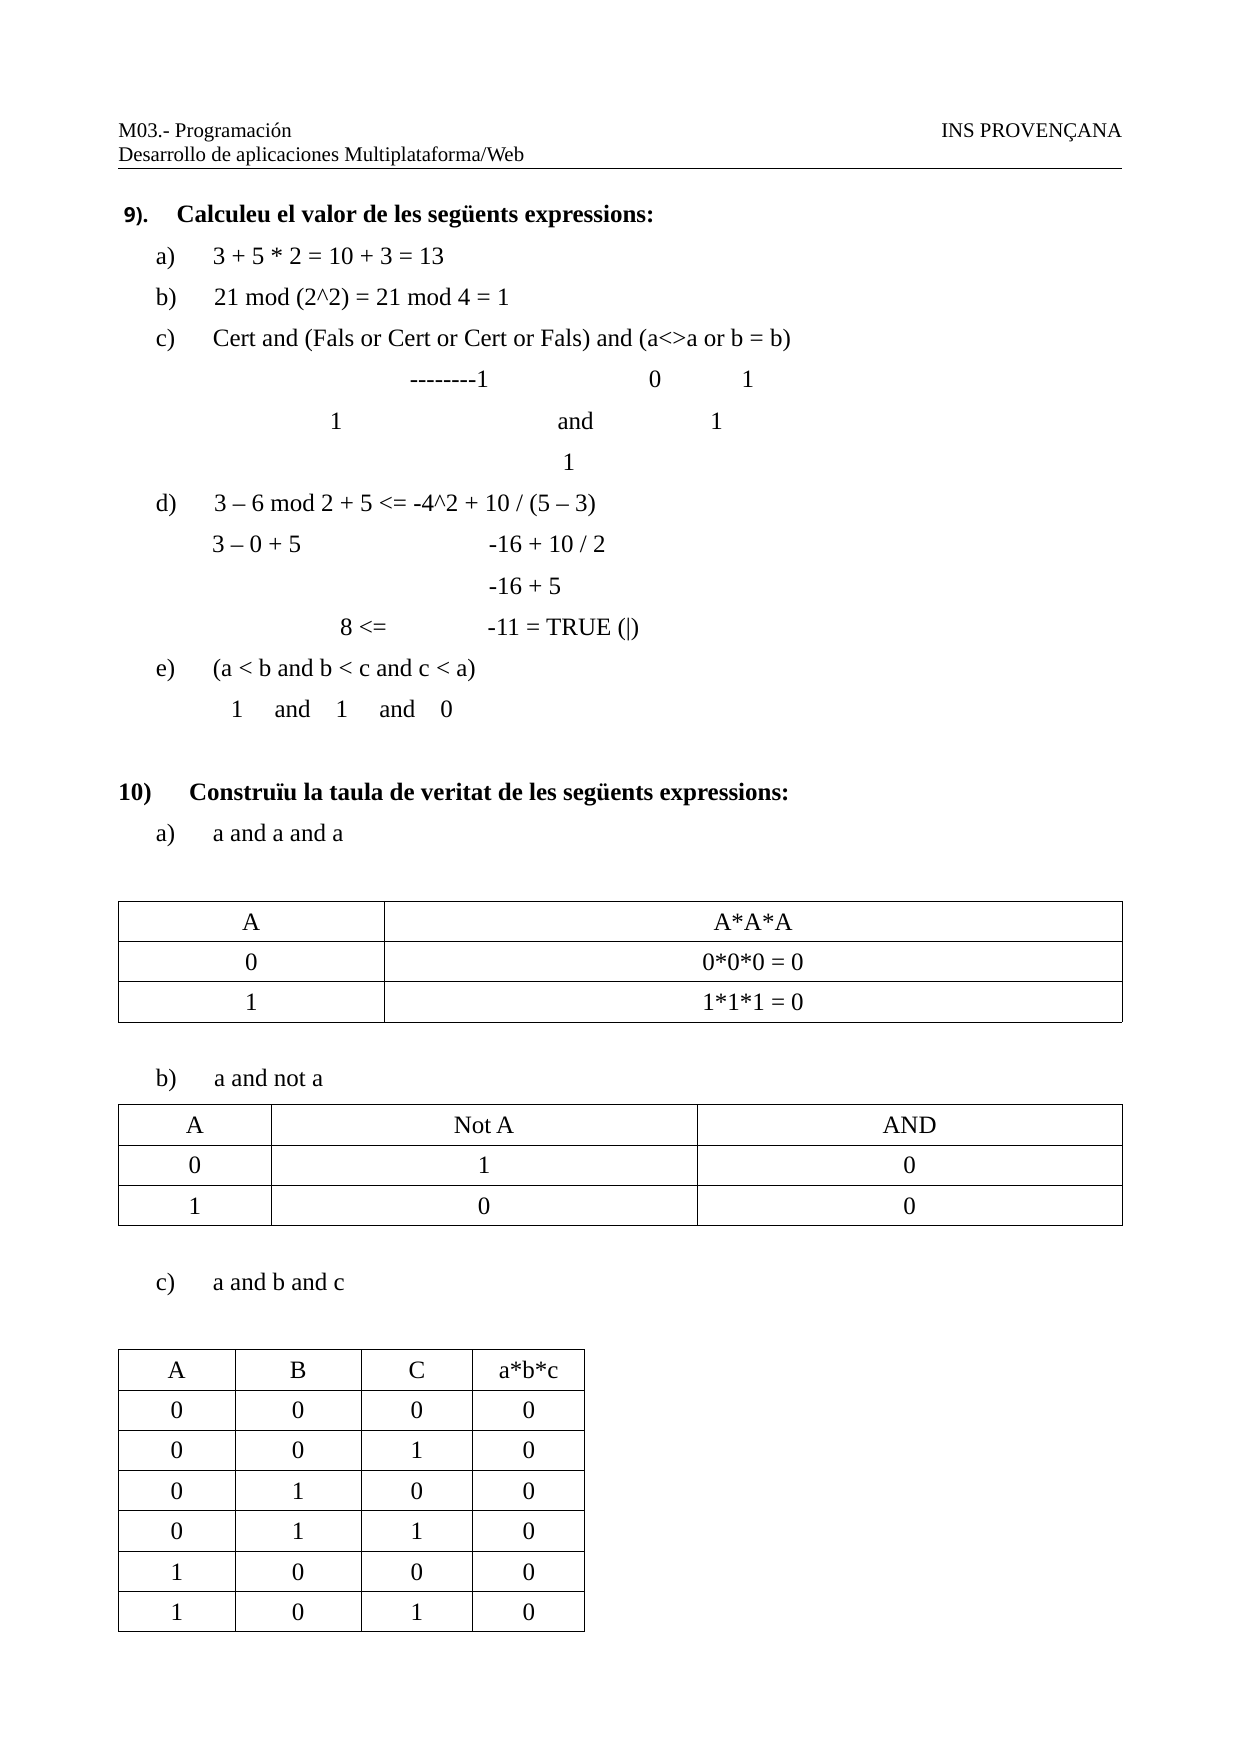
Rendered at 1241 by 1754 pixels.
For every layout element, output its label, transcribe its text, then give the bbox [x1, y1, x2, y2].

text 8 <= -11 = TRUE (|) [118, 612, 1122, 641]
text c) a and b and c [156, 1267, 1122, 1295]
table_cell 1 [119, 982, 384, 1022]
table_cell 0 [473, 1592, 584, 1631]
text 1 [156, 447, 1122, 476]
table_cell 0 [362, 1471, 472, 1510]
text a) 3 + 5 * 2 = 10 + 3 = 13 [156, 241, 1122, 269]
table_cell 0 [698, 1186, 1122, 1225]
table_cell 0 [119, 1471, 235, 1510]
text -16 + 5 [156, 571, 1122, 599]
table_cell 1 [272, 1146, 697, 1185]
text c) Cert and (Fals or Cert or Cert or Fals) and (a<>a or b = b) [156, 323, 1122, 352]
table_header Not A [272, 1105, 697, 1145]
table_cell 1*1*1 = 0 [385, 982, 1122, 1022]
table_header a*b*c [473, 1350, 584, 1389]
table_cell 0 [473, 1552, 584, 1591]
table_cell 0 [236, 1391, 361, 1430]
table_cell 1 [362, 1511, 472, 1551]
table_header A [119, 1350, 235, 1389]
table_cell 0 [272, 1186, 697, 1225]
table_cell 0 [236, 1552, 361, 1591]
table_cell 1 [236, 1471, 361, 1510]
text 1 and 1 and 0 [156, 694, 1122, 723]
table_cell 1 [119, 1186, 271, 1225]
table_cell 0 [119, 1431, 235, 1470]
table_cell 1 [362, 1592, 472, 1631]
text e) (a < b and b < c and c < a) [156, 653, 1122, 682]
table_cell 0 [473, 1431, 584, 1470]
table_cell 0*0*0 = 0 [385, 942, 1122, 981]
text b) a and not a [156, 1063, 1122, 1092]
text --------1 0 1 [156, 364, 1122, 393]
table_header A [119, 902, 384, 941]
table_header AND [698, 1105, 1122, 1145]
table_header A [119, 1105, 271, 1145]
text 9). Calculeu el valor de les següents expressions: [118, 199, 1122, 228]
table_cell 0 [236, 1592, 361, 1631]
table_cell 0 [119, 1391, 235, 1430]
table_cell 0 [236, 1431, 361, 1470]
table_cell 0 [119, 1511, 235, 1551]
table_cell 1 [362, 1431, 472, 1470]
table_cell 0 [119, 1146, 271, 1185]
text d) 3 – 6 mod 2 + 5 <= -4^2 + 10 / (5 – 3) [156, 488, 1122, 517]
table_header B [236, 1350, 361, 1389]
table_cell 1 [119, 1552, 235, 1591]
table_cell 0 [698, 1146, 1122, 1185]
table_cell 0 [473, 1471, 584, 1510]
table_cell 0 [362, 1391, 472, 1430]
text b) 21 mod (2^2) = 21 mod 4 = 1 [156, 282, 1122, 311]
table_cell 0 [473, 1511, 584, 1551]
table_cell 1 [236, 1511, 361, 1551]
text 10) Construïu la taula de veritat de les següents expressions: [118, 777, 1122, 806]
table_cell 0 [119, 942, 384, 981]
text 3 – 0 + 5 -16 + 10 / 2 [156, 529, 1122, 558]
text 1 and 1 [156, 406, 1122, 434]
table_header A*A*A [385, 902, 1122, 941]
table_cell 0 [473, 1391, 584, 1430]
table_header C [362, 1350, 472, 1389]
text a) a and a and a [156, 818, 1122, 847]
table_cell 1 [119, 1592, 235, 1631]
table_cell 0 [362, 1552, 472, 1591]
